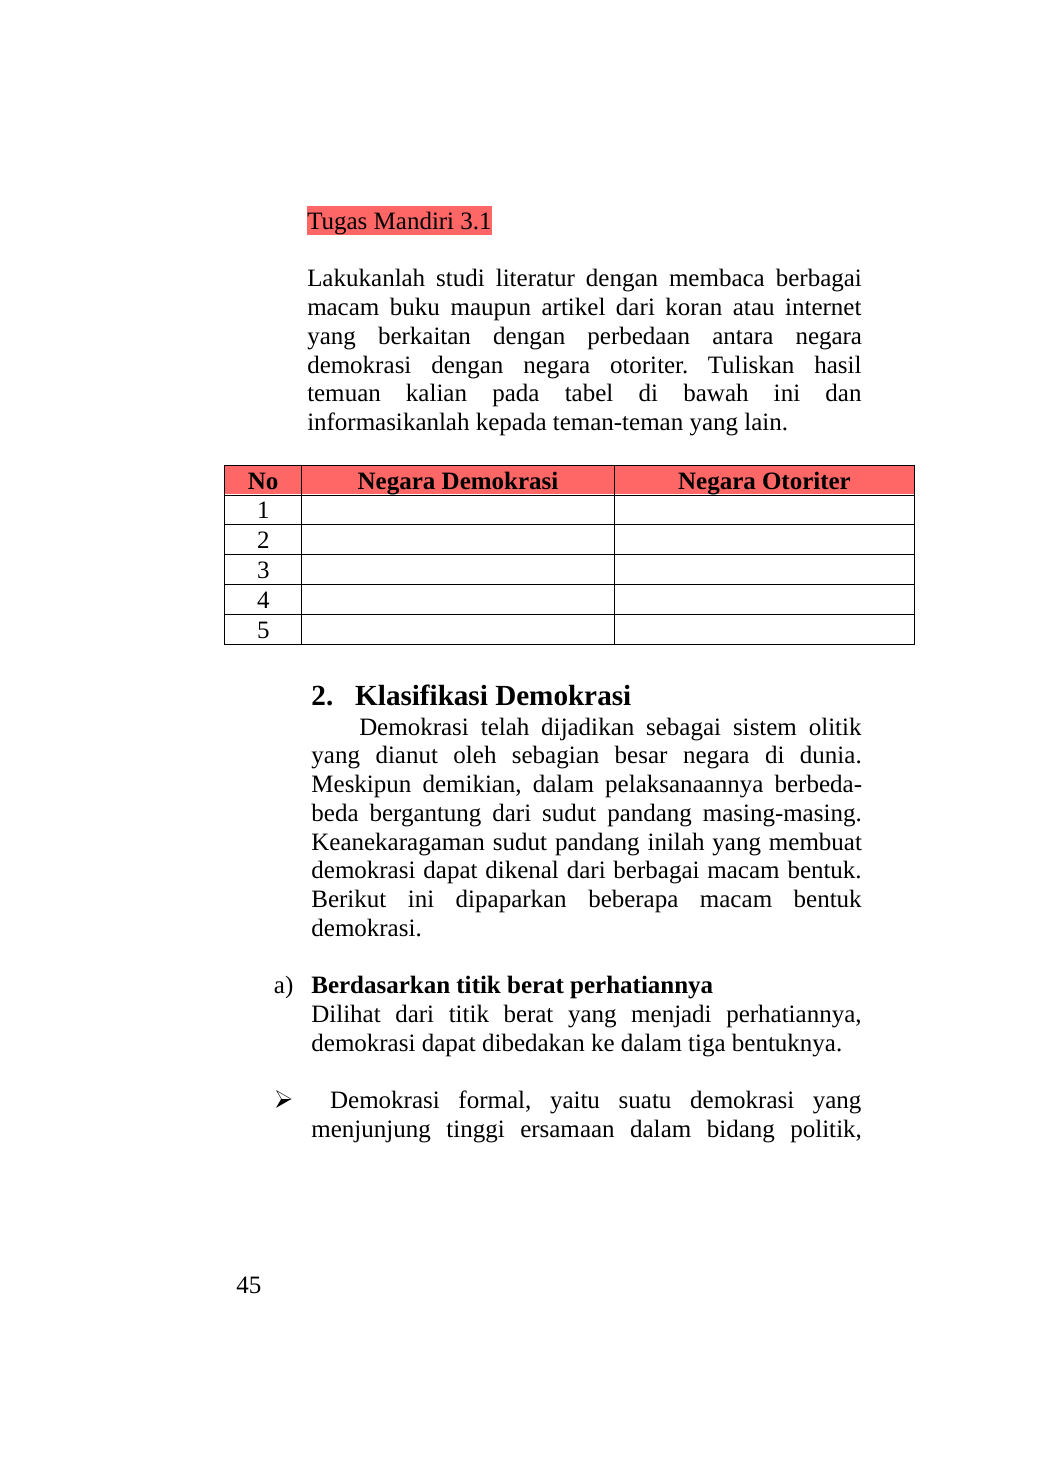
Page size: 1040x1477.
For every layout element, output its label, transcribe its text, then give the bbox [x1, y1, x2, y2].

list Berdasarkan titik berat perhatiannya [274, 970, 862, 999]
table_header No [225, 466, 301, 494]
table_header Negara Demokrasi [302, 466, 614, 494]
table_cell [302, 496, 614, 524]
table_cell 3 [225, 555, 301, 584]
table_cell 2 [225, 525, 301, 554]
table_cell [615, 615, 914, 643]
table_cell 4 [225, 585, 301, 614]
table_header Negara Otoriter [615, 466, 914, 494]
table_cell [302, 525, 614, 554]
table_cell 5 [225, 615, 301, 643]
text Lakukanlah studi literatur dengan membaca berbagai macam buku maupun artikel dari koran atau internet yang berkaitan dengan perbedaan antara negara demokrasi dengan negara otoriter. Tuliskan hasil temuan kalian pada tabel di bawah ini dan informasikanlah kepada teman-teman yang lain. [307, 263, 862, 436]
table_cell [302, 585, 614, 614]
table_cell [302, 555, 614, 584]
table_cell [615, 555, 914, 584]
table_cell [302, 615, 614, 643]
list Dilihat dari titik berat yang menjadi perhatiannya, demokrasi dapat dibedakan ke dalam tiga bentuknya. [274, 999, 862, 1057]
table_cell [615, 496, 914, 524]
text Tugas Mandiri 3.1 [307, 206, 862, 235]
table_cell 1 [225, 496, 301, 524]
table_cell [615, 525, 914, 554]
list 2. Klasifikasi Demokrasi [274, 678, 862, 712]
table_cell [615, 585, 914, 614]
list Demokrasi telah dijadikan sebagai sistem olitik yang dianut oleh sebagian besar negara di dunia. Meskipun demikian, dalam pelaksanaannya berbeda-beda bergantung dari sudut pandang masing-masing. Keanekaragaman sudut pandang inilah yang membuat demokrasi dapat dikenal dari berbagai macam bentuk. Berikut ini dipaparkan beberapa macam bentuk demokrasi. [274, 712, 862, 942]
list Demokrasi formal, yaitu suatu demokrasi yang menjunjung tinggi ersamaan dalam bidang politik, [274, 1085, 862, 1143]
